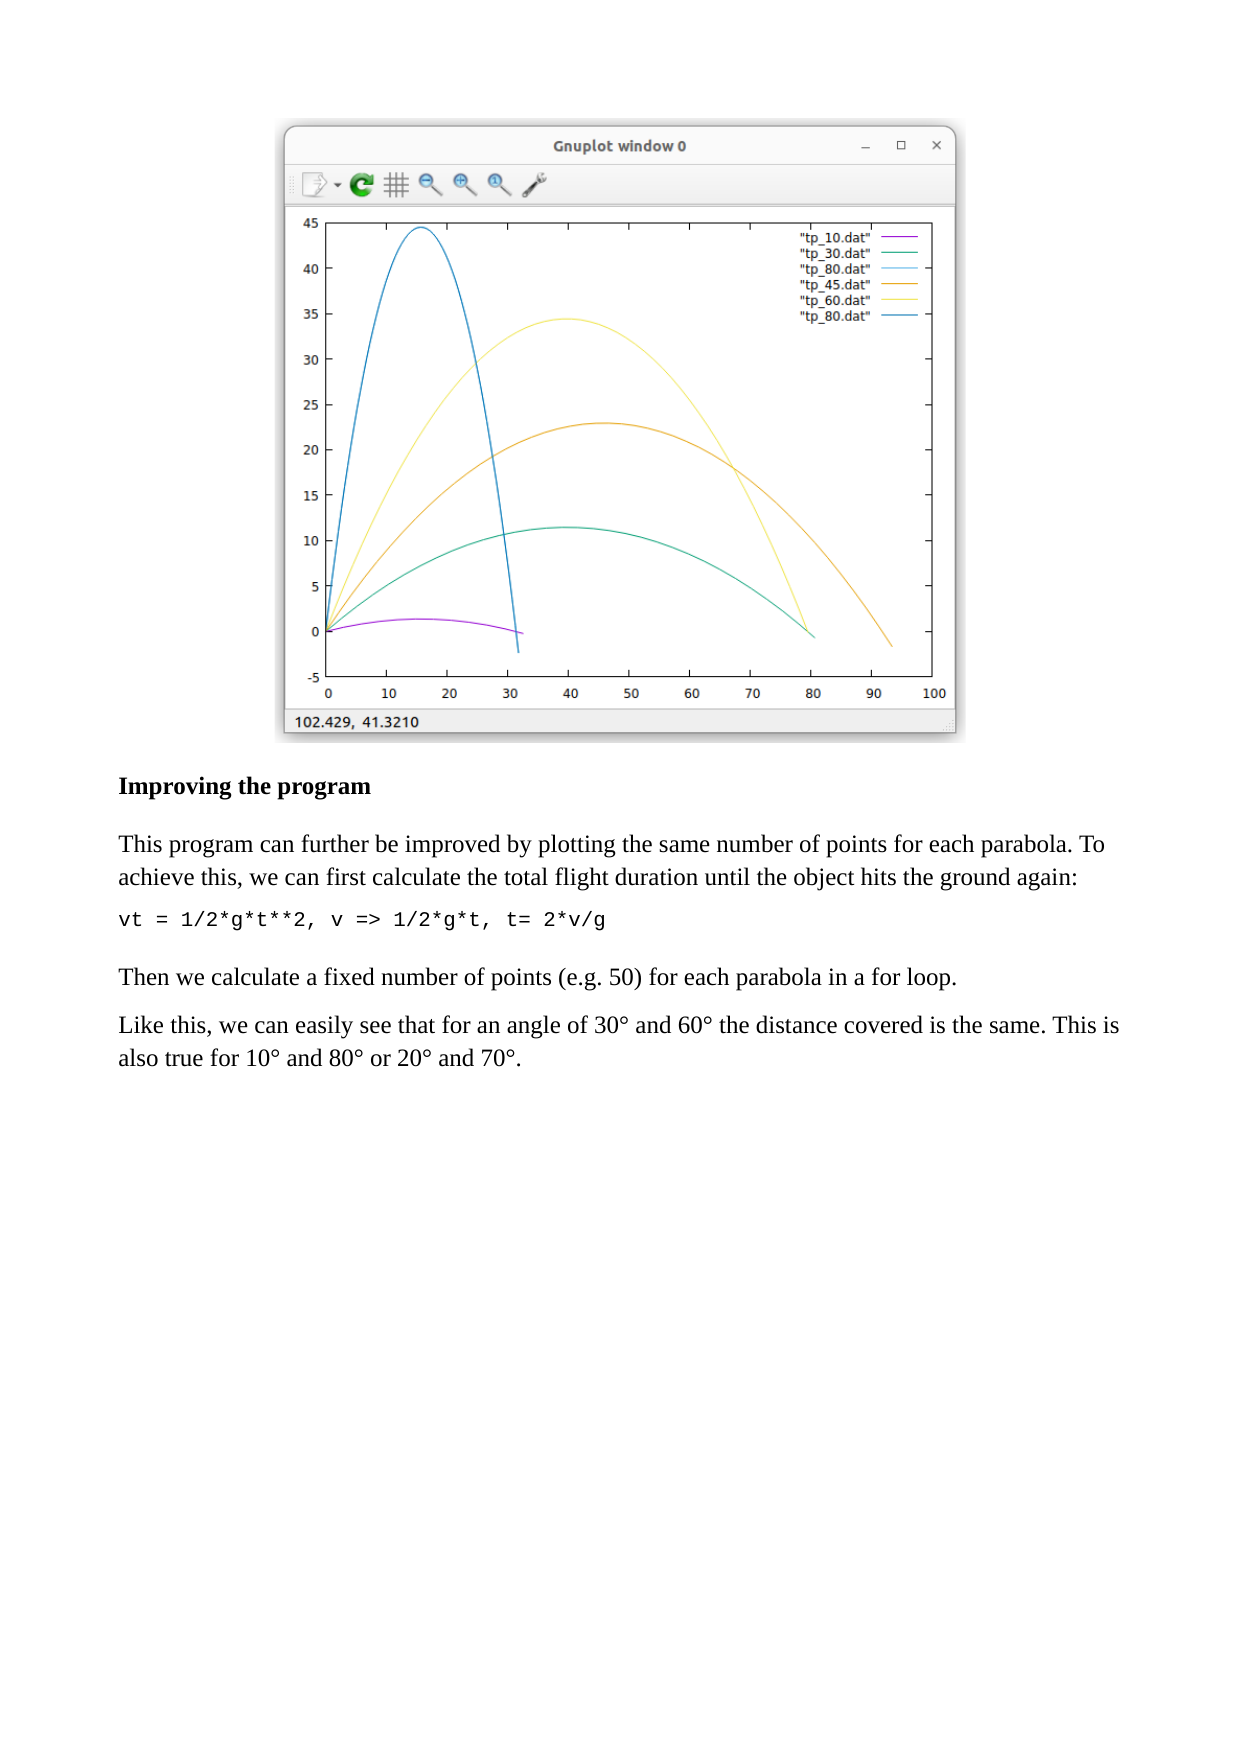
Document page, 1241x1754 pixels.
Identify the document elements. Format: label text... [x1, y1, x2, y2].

text Like this, we can easily see that for an angle of 30° and 60° the distance covered is the same. This is also true for 10° and 80° or 20° and 70°. [118, 1010, 1122, 1072]
picture [274, 118, 966, 743]
text vt = 1/2*g*t**2, v => 1/2*g*t, t= 2*v/g [118, 909, 1122, 933]
text This program can further be improved by plotting the same number of points for each parabola. To achieve this, we can first calculate the total flight duration until the object hits the ground again: [118, 829, 1122, 890]
text Improving the program [118, 771, 1122, 829]
text Then we calculate a fixed number of points (e.g. 50) for each parabola in a for loop. [118, 962, 1122, 991]
